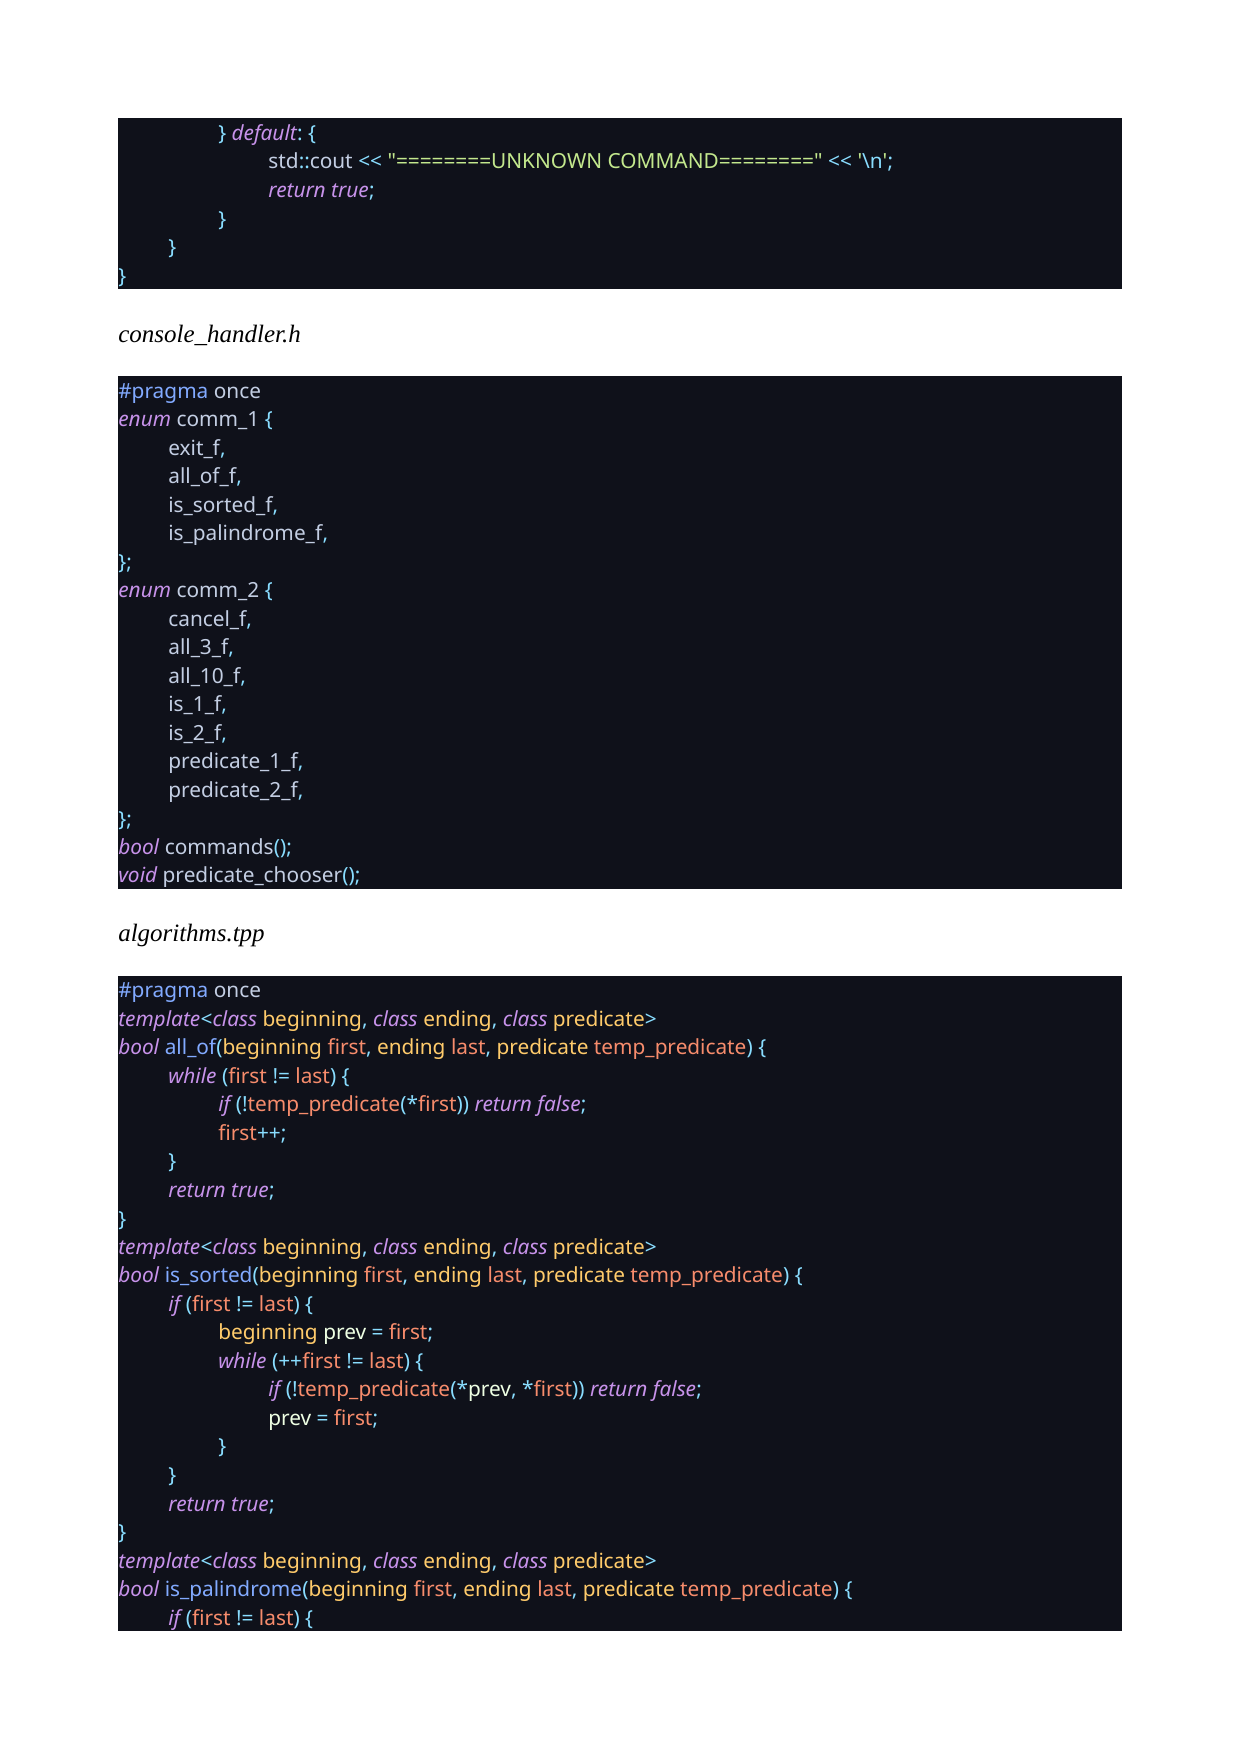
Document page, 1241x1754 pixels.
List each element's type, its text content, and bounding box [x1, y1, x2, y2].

text } [118, 1204, 1122, 1232]
text exit_f, [118, 433, 1122, 461]
text }; [118, 804, 1122, 832]
text } default: { [118, 118, 1122, 147]
text while (++first != last) { [118, 1346, 1122, 1374]
text bool all_of(beginning first, ending last, predicate temp_predicate) { [118, 1032, 1122, 1061]
text predicate_2_f, [118, 775, 1122, 804]
text return true; [118, 1175, 1122, 1204]
text enum comm_2 { [118, 575, 1122, 604]
text } [118, 1460, 1122, 1489]
text return true; [118, 175, 1122, 204]
text is_sorted_f, [118, 490, 1122, 518]
text if (first != last) { [118, 1603, 1122, 1631]
text } [118, 1147, 1122, 1175]
text bool is_palindrome(beginning first, ending last, predicate temp_predicate) { [118, 1574, 1122, 1603]
text if (!temp_predicate(*prev, *first)) return false; [118, 1374, 1122, 1403]
text #pragma once [118, 976, 1122, 1004]
text } [118, 204, 1122, 232]
text std::cout << "========UNKNOWN COMMAND========" << '\n'; [118, 147, 1122, 175]
text algorithms.tpp [118, 918, 1122, 947]
text is_2_f, [118, 718, 1122, 747]
text if (first != last) { [118, 1289, 1122, 1317]
text first++; [118, 1118, 1122, 1147]
text bool is_sorted(beginning first, ending last, predicate temp_predicate) { [118, 1261, 1122, 1289]
text #pragma once [118, 376, 1122, 404]
text prev = first; [118, 1403, 1122, 1432]
text is_1_f, [118, 689, 1122, 718]
text all_3_f, [118, 632, 1122, 661]
text console_handler.h [118, 319, 1122, 347]
text if (!temp_predicate(*first)) return false; [118, 1089, 1122, 1118]
text beginning prev = first; [118, 1317, 1122, 1346]
text cancel_f, [118, 604, 1122, 632]
text } [118, 1517, 1122, 1546]
text } [118, 1432, 1122, 1460]
text predicate_1_f, [118, 747, 1122, 775]
text template<class beginning, class ending, class predicate> [118, 1232, 1122, 1261]
text bool commands(); [118, 832, 1122, 861]
text template<class beginning, class ending, class predicate> [118, 1004, 1122, 1032]
text all_10_f, [118, 661, 1122, 689]
text is_palindrome_f, [118, 518, 1122, 547]
text enum comm_1 { [118, 404, 1122, 433]
text return true; [118, 1489, 1122, 1517]
text } [118, 261, 1122, 289]
text }; [118, 547, 1122, 575]
text void predicate_chooser(); [118, 861, 1122, 889]
text template<class beginning, class ending, class predicate> [118, 1546, 1122, 1574]
text } [118, 232, 1122, 261]
text while (first != last) { [118, 1061, 1122, 1089]
text all_of_f, [118, 461, 1122, 490]
